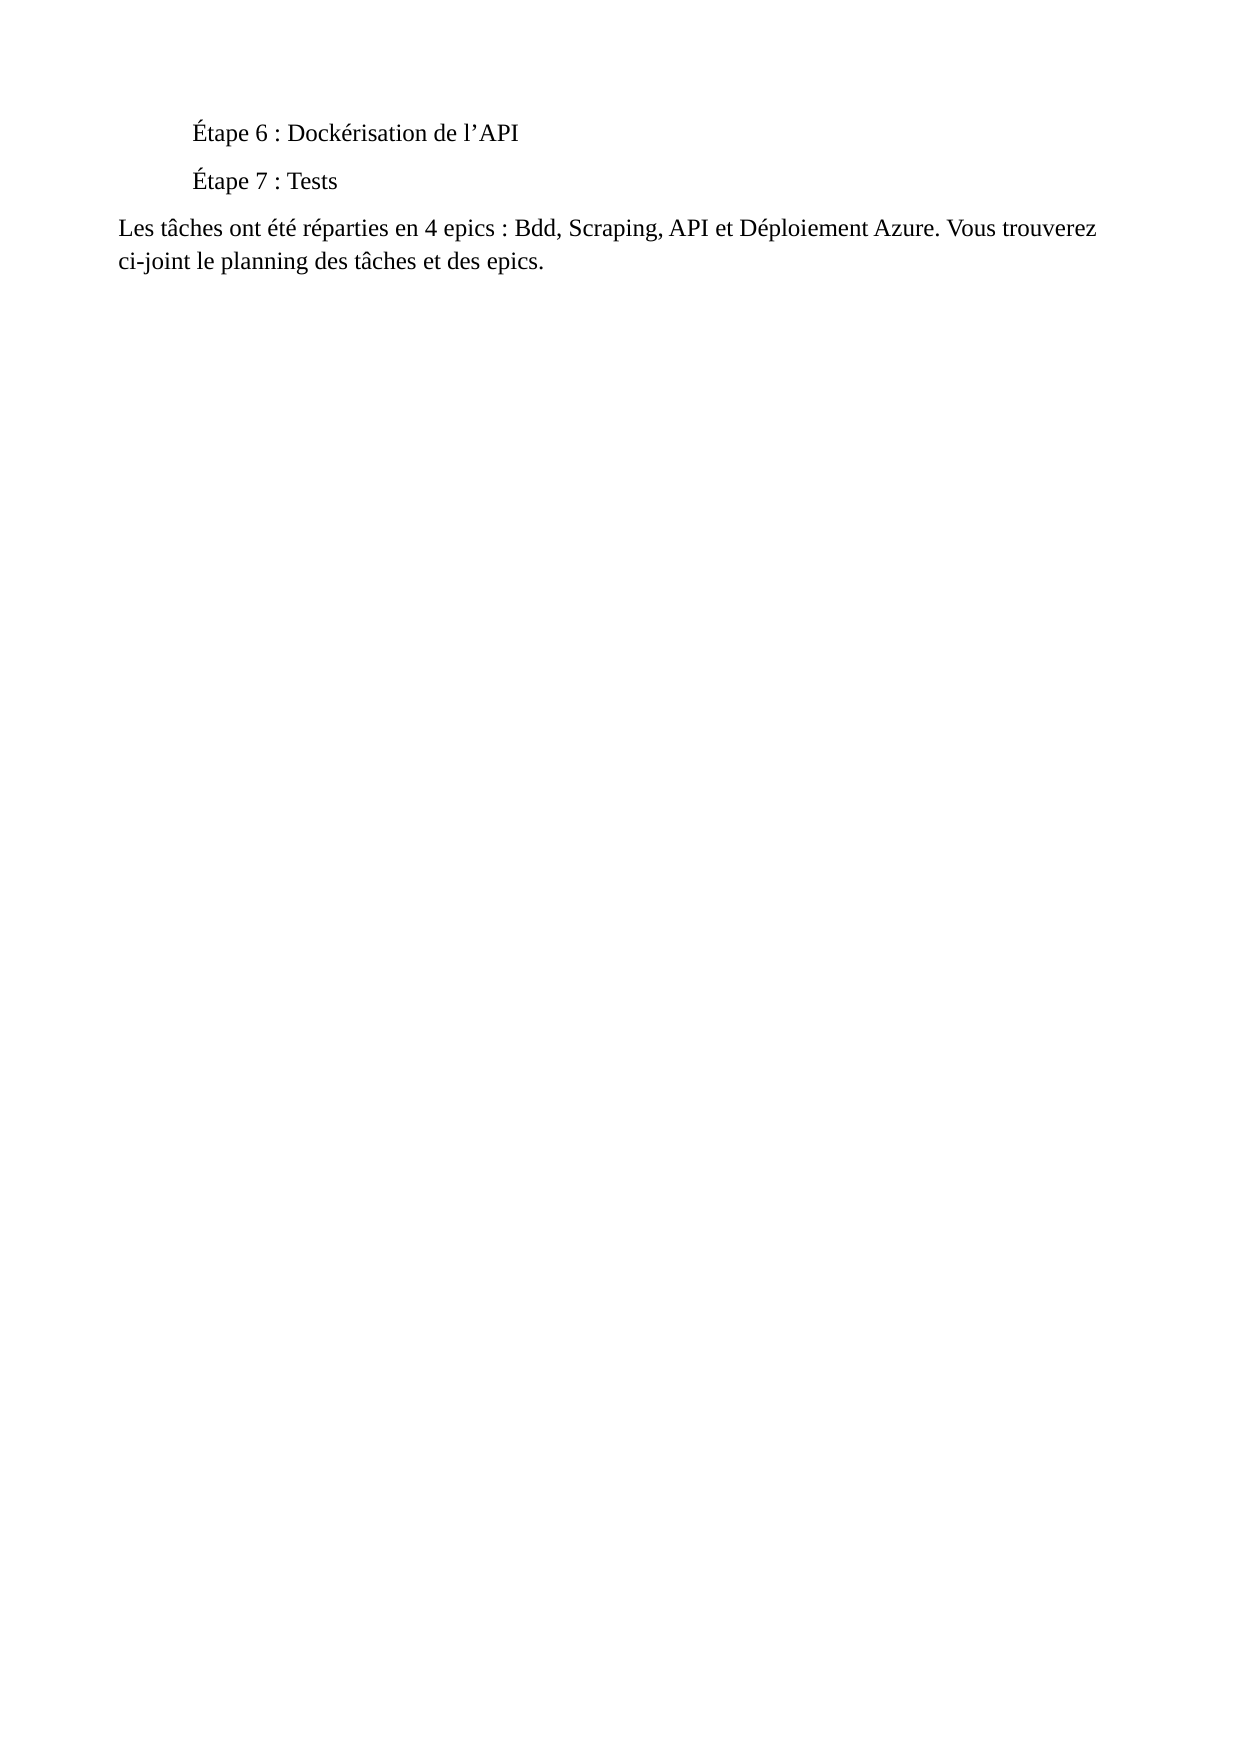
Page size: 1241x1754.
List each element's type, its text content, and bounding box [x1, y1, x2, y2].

text Étape 6 : Dockérisation de l’API [192, 118, 1122, 147]
text Les tâches ont été réparties en 4 epics : Bdd, Scraping, API et Déploiement Azure. Vous trouverez ci-joint le planning des tâches et des epics. [118, 213, 1122, 275]
text Étape 7 : Tests [192, 166, 1122, 194]
